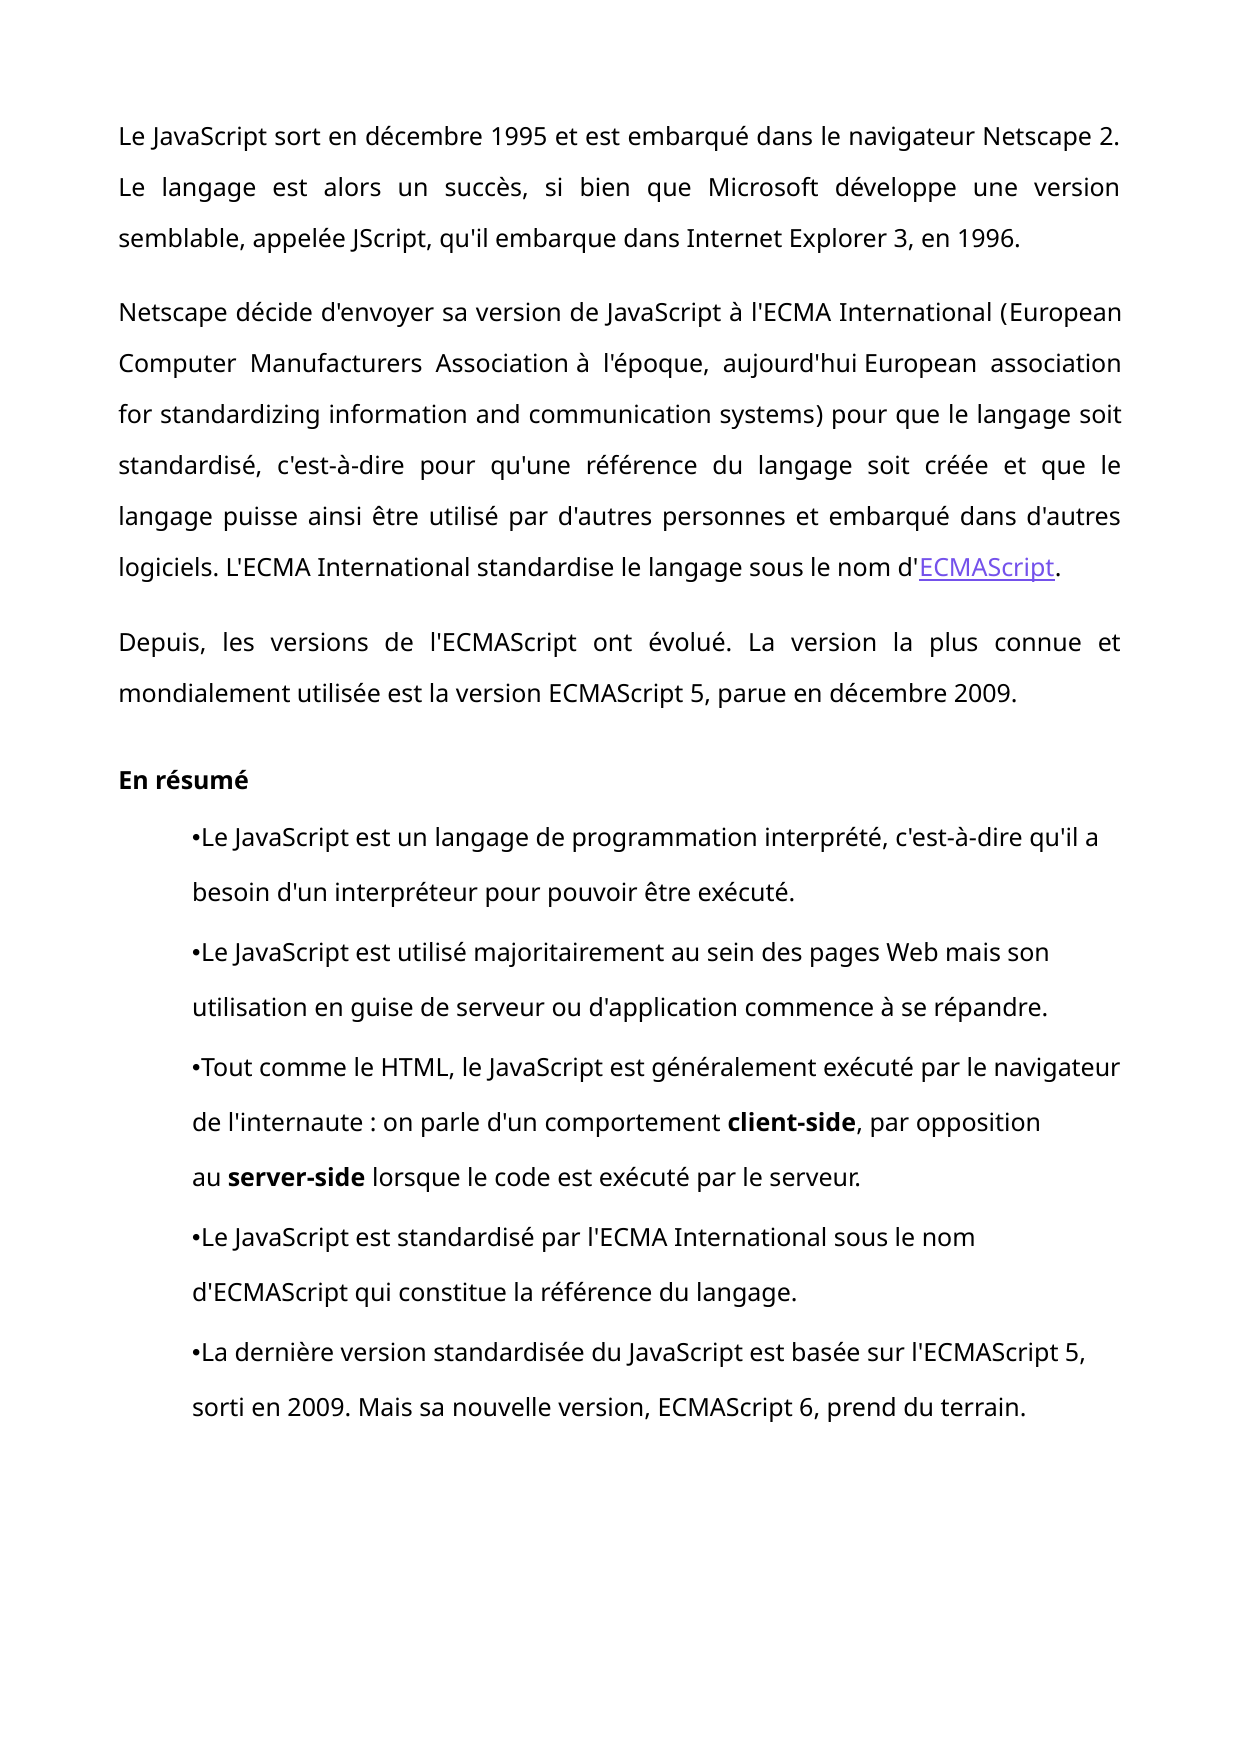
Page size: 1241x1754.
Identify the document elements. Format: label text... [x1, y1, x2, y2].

list Tout comme le HTML, le JavaScript est généralement exécuté par le navigateur de l'internaute : on parle d'un comportement client-side, par opposition au server-side lorsque le code est exécuté par le serveur. [118, 1049, 1122, 1194]
list Le JavaScript est un langage de programmation interprété, c'est-à-dire qu'il a besoin d'un interpréteur pour pouvoir être exécuté. [118, 820, 1122, 909]
text Depuis, les versions de l'ECMAScript ont évolué. La version la plus connue et mondialement utilisée est la version ECMAScript 5, parue en décembre 2009. [118, 624, 1122, 709]
subtitle En résumé [118, 762, 1122, 796]
list Le JavaScript est standardisé par l'ECMA International sous le nom d'ECMAScript qui constitue la référence du langage. [118, 1219, 1122, 1309]
list Le JavaScript est utilisé majoritairement au sein des pages Web mais son utilisation en guise de serveur ou d'application commence à se répandre. [118, 934, 1122, 1024]
text Le JavaScript sort en décembre 1995 et est embarqué dans le navigateur Netscape 2. Le langage est alors un succès, si bien que Microsoft développe une version semblable, appelée JScript, qu'il embarque dans Internet Explorer 3, en 1996. [118, 118, 1122, 254]
list La dernière version standardisée du JavaScript est basée sur l'ECMAScript 5, sorti en 2009. Mais sa nouvelle version, ECMAScript 6, prend du terrain. [118, 1334, 1122, 1423]
text Netscape décide d'envoyer sa version de JavaScript à l'ECMA International (European Computer Manufacturers Association à l'époque, aujourd'hui European association for standardizing information and communication systems) pour que le langage soit standardisé, c'est-à-dire pour qu'une référence du langage soit créée et que le langage puisse ainsi être utilisé par d'autres personnes et embarqué dans d'autres logiciels. L'ECMA International standardise le langage sous le nom d'ECMAScript. [118, 295, 1122, 584]
